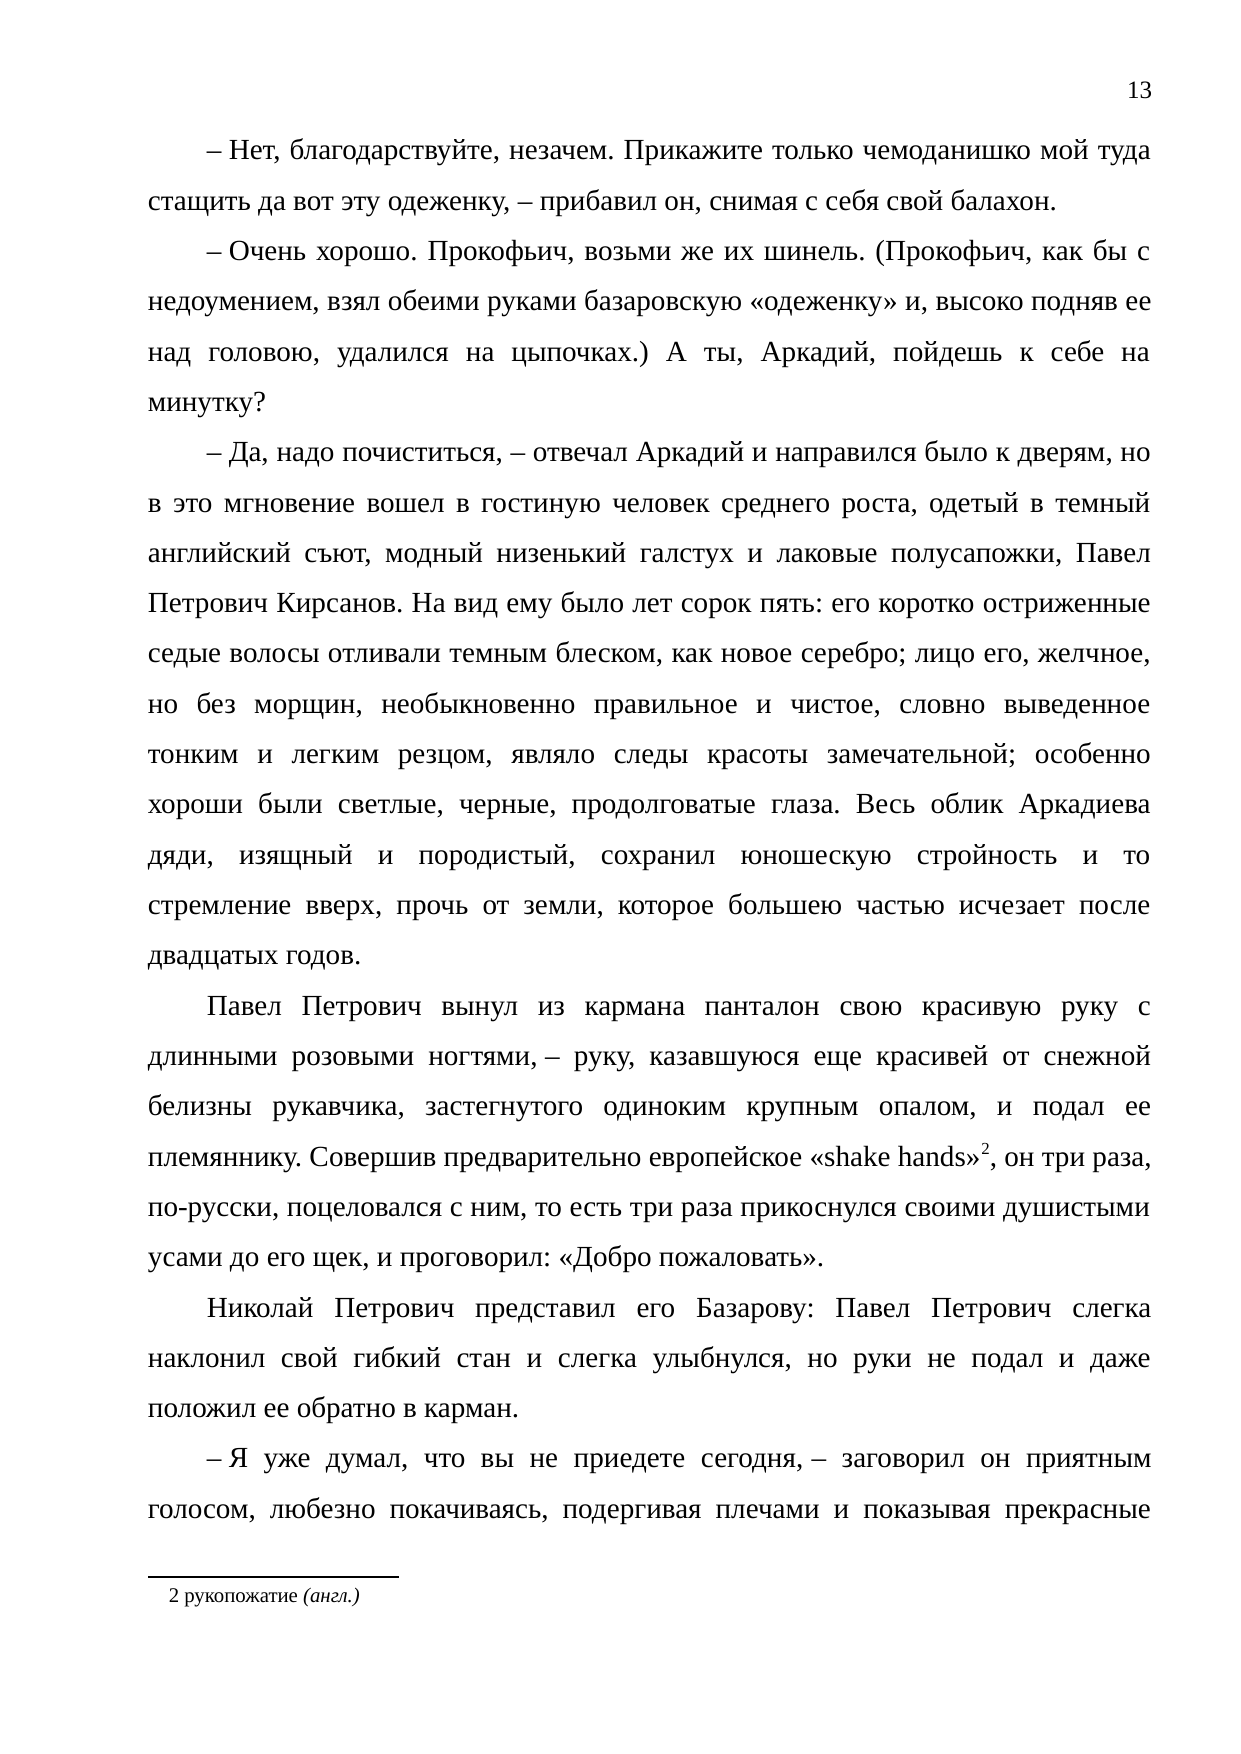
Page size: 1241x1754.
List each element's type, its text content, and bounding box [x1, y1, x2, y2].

text Николай Петрович представил его Базарову: Павел Петрович слегка наклонил свой гибкий стан и слегка улыбнулся, но руки не подал и даже положил ее обратно в карман. [148, 1290, 1152, 1424]
text – Да, надо почиститься, – отвечал Аркадий и направился было к дверям, но в это мгновение вошел в гостиную человек среднего роста, одетый в темный английский съют, модный низенький галстух и лаковые полусапожки, Павел Петрович Кирсанов. На вид ему было лет сорок пять: его коротко остриженные седые волосы отливали темным блеском, как новое серебро; лицо его, желчное, но без морщин, необыкновенно правильное и чистое, словно выведенное тонким и легким резцом, являло следы красоты замечательной; особенно хороши были светлые, черные, продолговатые глаза. Весь облик Аркадиева дяди, изящный и породистый, сохранил юношескую стройность и то стремление вверх, прочь от земли, которое большею частью исчезает после двадцатых годов. [148, 434, 1152, 971]
text – Нет, благодарствуйте, незачем. Прикажите только чемоданишко мой туда стащить да вот эту одеженку, – прибавил он, снимая с себя свой балахон. [148, 132, 1152, 216]
text рукопожатие (англ.) [148, 1583, 1152, 1607]
text – Я уже думал, что вы не приедете сегодня, – заговорил он приятным голосом, любезно покачиваясь, подергивая плечами и показывая прекрасные [148, 1441, 1152, 1524]
text Павел Петрович вынул из кармана панталон свою красивую руку с длинными розовыми ногтями, – руку, казавшуюся еще красивей от снежной белизны рукавчика, застегнутого одиноким крупным опалом, и подал ее племяннику. Совершив предварительно европейское «shake hands», он три раза, по‑русски, поцеловался с ним, то есть три раза прикоснулся своими душистыми усами до его щек, и проговорил: «Добро пожаловать». [148, 988, 1152, 1273]
text – Очень хорошо. Прокофьич, возьми же их шинель. (Прокофьич, как бы с недоумением, взял обеими руками базаровскую «одеженку» и, высоко подняв ее над головою, удалился на цыпочках.) А ты, Аркадий, пойдешь к себе на минутку? [148, 233, 1152, 418]
